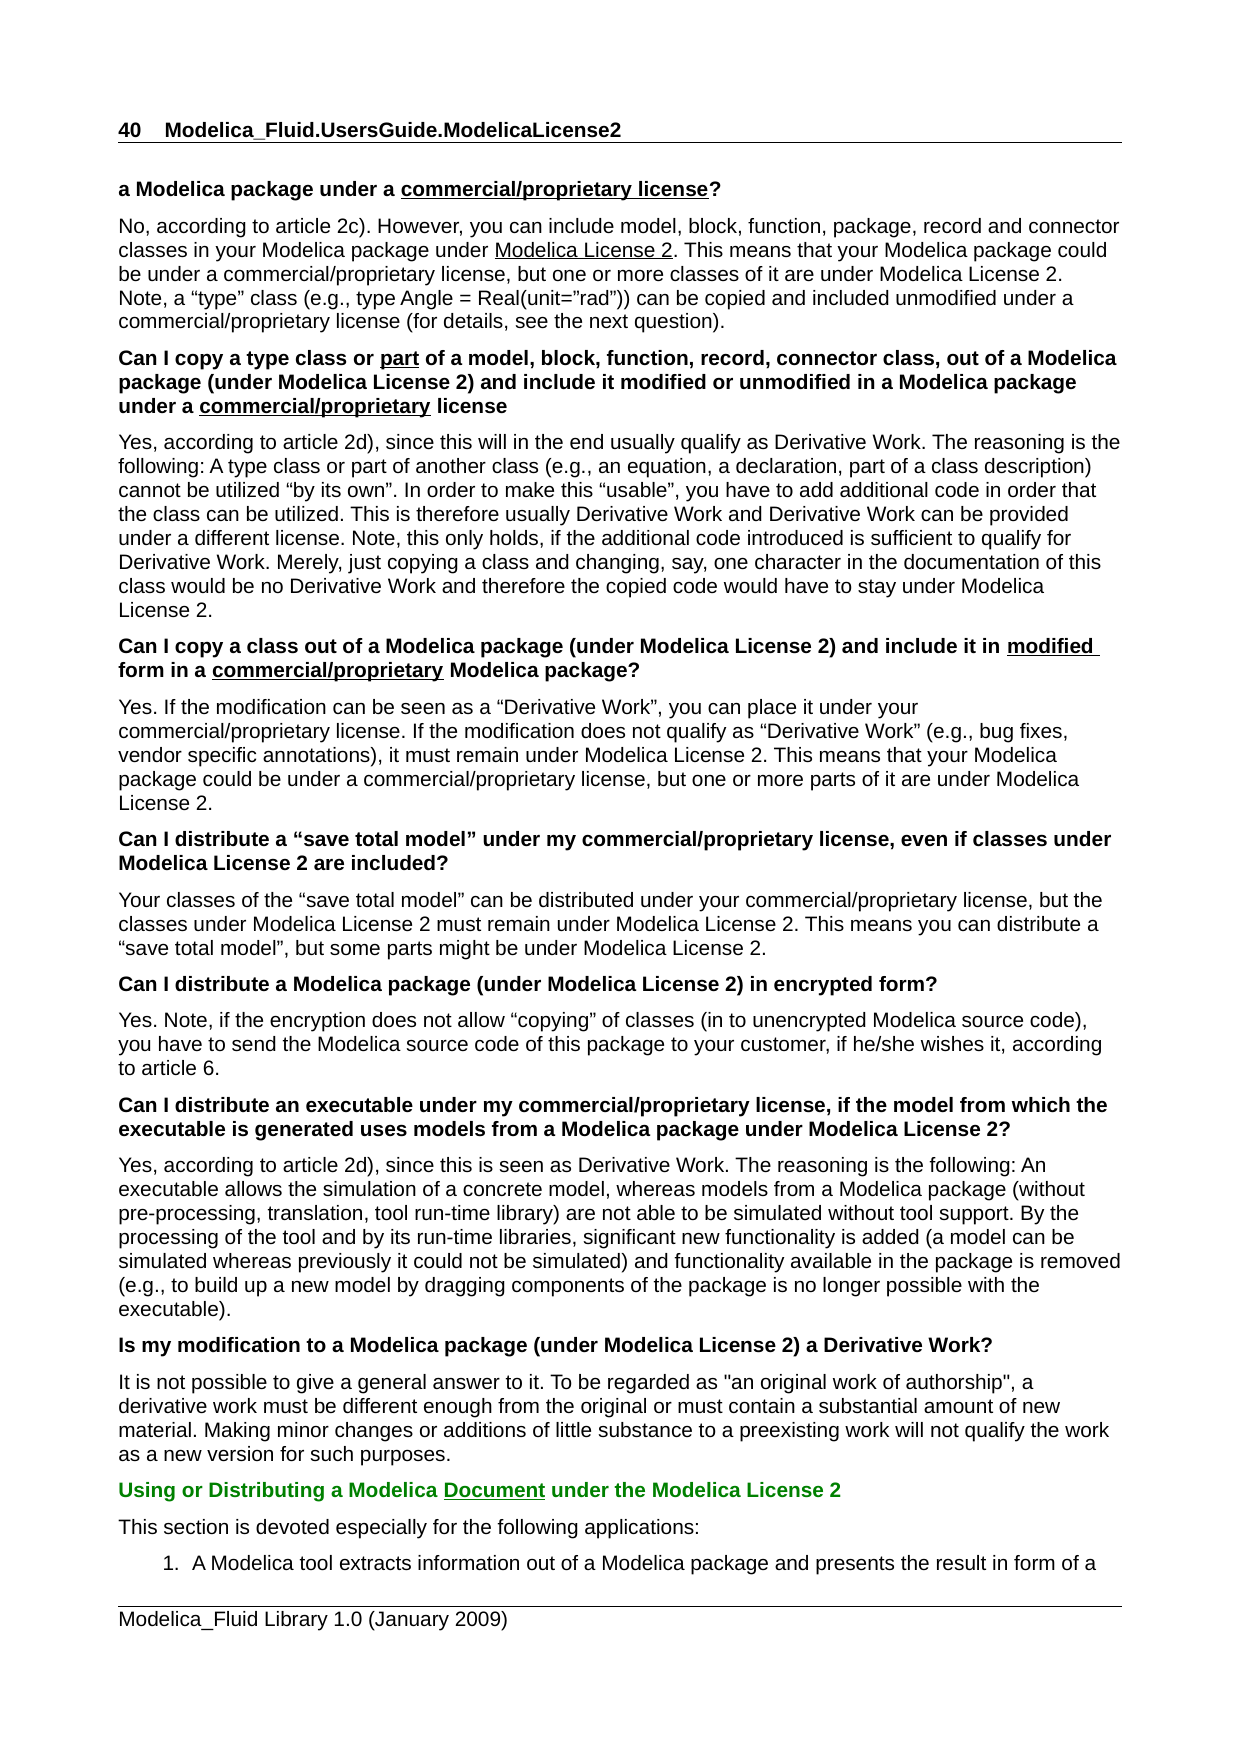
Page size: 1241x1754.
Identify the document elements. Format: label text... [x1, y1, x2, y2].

text Can I distribute a “save total model” under my commercial/proprietary license, even if classes under Modelica License 2 are included? [118, 827, 1122, 875]
text Can I distribute a Modelica package (under Modelica License 2) in encrypted form? [118, 972, 1122, 996]
text No, according to article 2c). However, you can include model, block, function, package, record and connector classes in your Modelica package under Modelica License 2. This means that your Modelica package could be under a commercial/proprietary license, but one or more classes of it are under Modelica License 2. Note, a “type” class (e.g., type Angle = Real(unit=”rad”)) can be copied and included unmodified under a commercial/proprietary license (for details, see the next question). [118, 213, 1122, 333]
text Can I copy a class out of a Modelica package (under Modelica License 2) and include it in modified form in a commercial/proprietary Modelica package? [118, 634, 1122, 682]
text Can I distribute an executable under my commercial/proprietary license, if the model from which the executable is generated uses models from a Modelica package under Modelica License 2? [118, 1093, 1122, 1141]
text Yes. Note, if the encryption does not allow “copying” of classes (in to unencrypted Modelica source code), you have to send the Modelica source code of this package to your customer, if he/she wishes it, according to article 6. [118, 1008, 1122, 1080]
text It is not possible to give a general answer to it. To be regarded as "an original work of authorship", a derivative work must be different enough from the original or must contain a substantial amount of new material. Making minor changes or additions of little substance to a preexisting work will not qualify the work as a new version for such purposes. [118, 1370, 1122, 1466]
text Your classes of the “save total model” can be distributed under your commercial/proprietary license, but the classes under Modelica License 2 must remain under Modelica License 2. This means you can distribute a “save total model”, but some parts might be under Modelica License 2. [118, 887, 1122, 959]
list A Modelica tool extracts information out of a Modelica package and presents the result in form of a [162, 1551, 1122, 1575]
text a Modelica package under a commercial/proprietary license? [118, 177, 1122, 201]
text Yes. If the modification can be seen as a “Derivative Work”, you can place it under your commercial/proprietary license. If the modification does not qualify as “Derivative Work” (e.g., bug fixes, vendor specific annotations), it must remain under Modelica License 2. This means that your Modelica package could be under a commercial/proprietary license, but one or more parts of it are under Modelica License 2. [118, 695, 1122, 814]
text Is my modification to a Modelica package (under Modelica License 2) a Derivative Work? [118, 1333, 1122, 1357]
text Yes, according to article 2d), since this is seen as Derivative Work. The reasoning is the following: An executable allows the simulation of a concrete model, whereas models from a Modelica package (without pre-processing, translation, tool run-time library) are not able to be simulated without tool support. By the processing of the tool and by its run-time libraries, significant new functionality is added (a model can be simulated whereas previously it could not be simulated) and functionality available in the package is removed (e.g., to build up a new model by dragging components of the package is no longer possible with the executable). [118, 1153, 1122, 1321]
text Yes, according to article 2d), since this will in the end usually qualify as Derivative Work. The reasoning is the following: A type class or part of another class (e.g., an equation, a declaration, part of a class description) cannot be utilized “by its own”. In order to make this “usable”, you have to add additional code in order that the class can be utilized. This is therefore usually Derivative Work and Derivative Work can be provided under a different license. Note, this only holds, if the additional code introduced is sufficient to qualify for Derivative Work. Merely, just copying a class and changing, say, one character in the documentation of this class would be no Derivative Work and therefore the copied code would have to stay under Modelica License 2. [118, 430, 1122, 622]
text This section is devoted especially for the following applications: [118, 1514, 1122, 1538]
text Using or Distributing a Modelica Document under the Modelica License 2 [118, 1478, 1122, 1502]
text Can I copy a type class or part of a model, block, function, record, connector class, out of a Modelica package (under Modelica License 2) and include it modified or unmodified in a Modelica package under a commercial/proprietary license [118, 346, 1122, 418]
